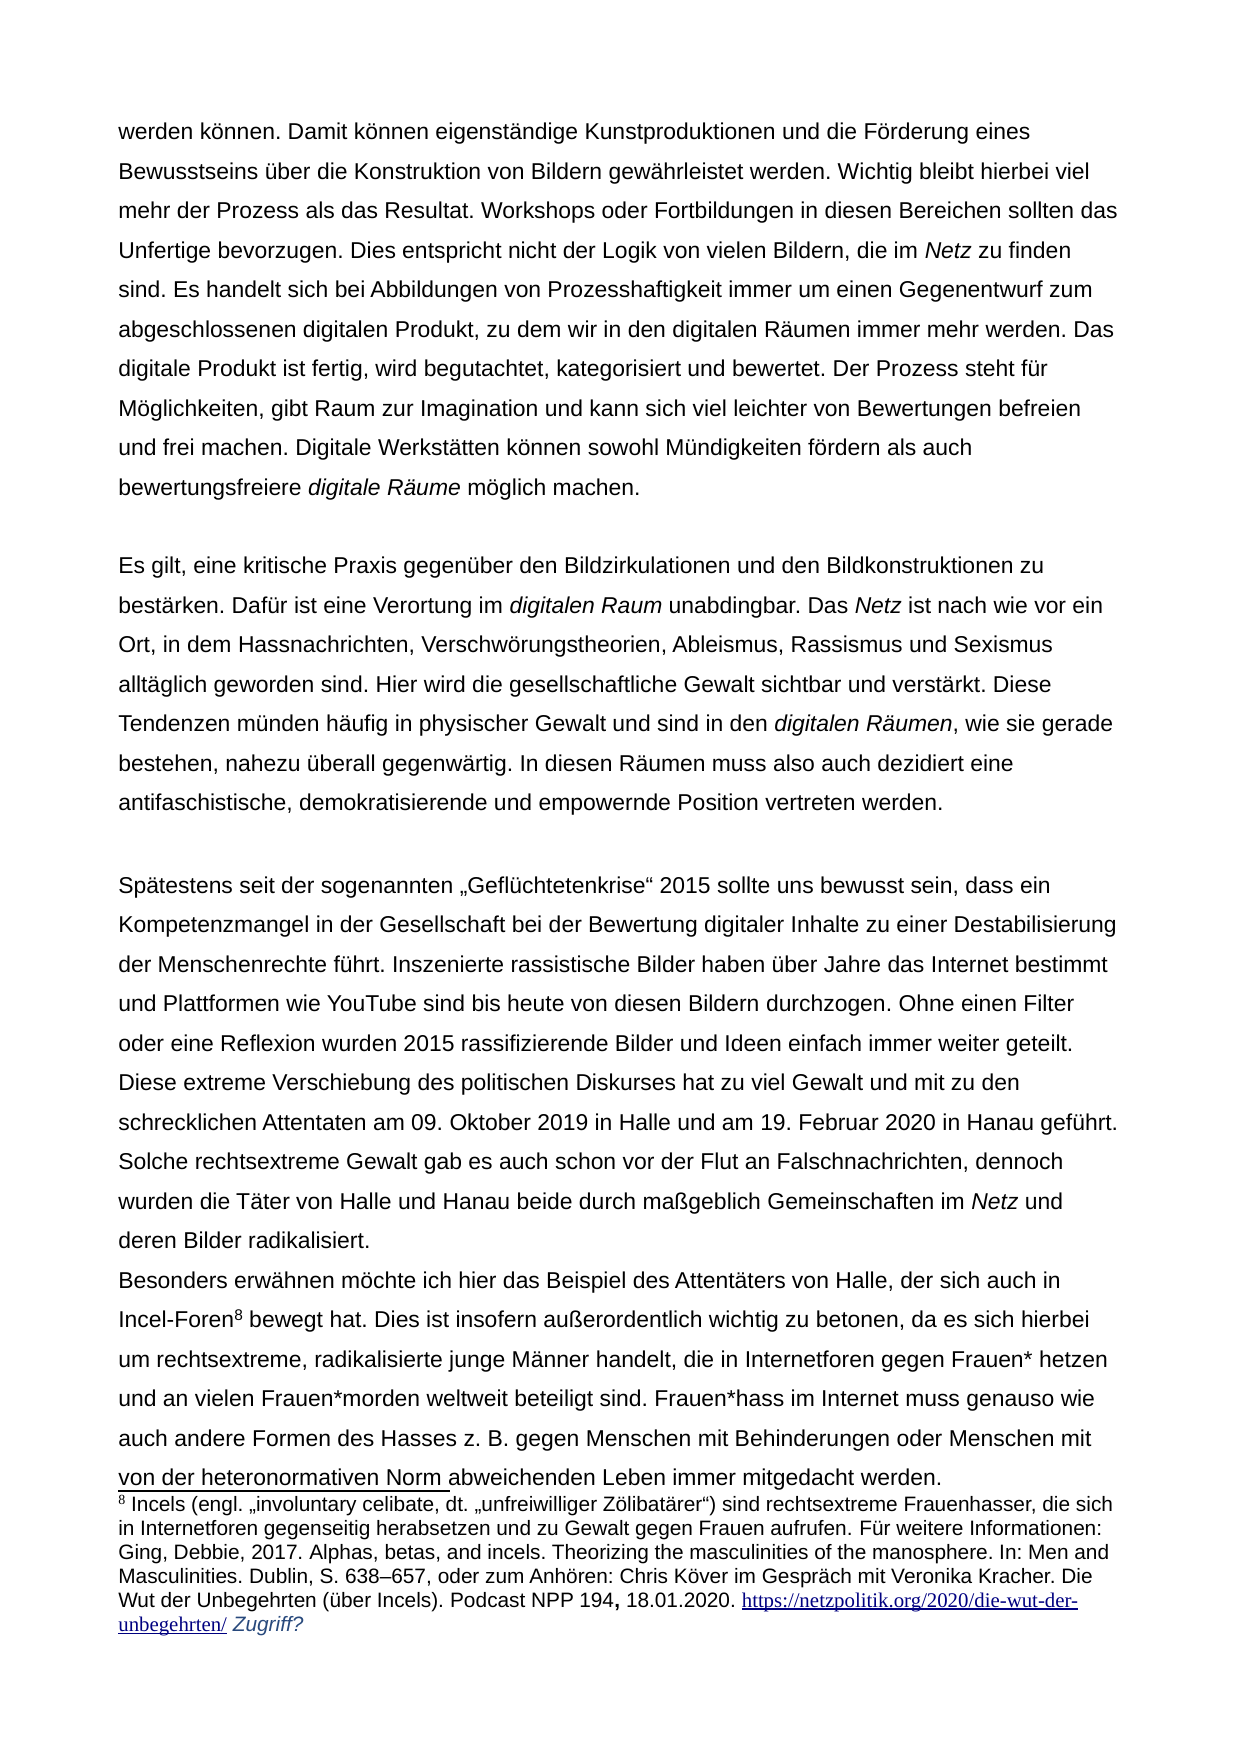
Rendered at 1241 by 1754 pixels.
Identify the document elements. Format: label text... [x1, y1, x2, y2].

text werden können. Damit können eigenständige Kunstproduktionen und die Förderung eines Bewusstseins über die Konstruktion von Bildern gewährleistet werden. Wichtig bleibt hierbei viel mehr der Prozess als das Resultat. Workshops oder Fortbildungen in diesen Bereichen sollten das Unfertige bevorzugen. Dies entspricht nicht der Logik von vielen Bildern, die im Netz zu finden sind. Es handelt sich bei Abbildungen von Prozesshaftigkeit immer um einen Gegenentwurf zum abgeschlossenen digitalen Produkt, zu dem wir in den digitalen Räumen immer mehr werden. Das digitale Produkt ist fertig, wird begutachtet, kategorisiert und bewertet. Der Prozess steht für Möglichkeiten, gibt Raum zur Imagination und kann sich viel leichter von Bewertungen befreien und frei machen. Digitale Werkstätten können sowohl Mündigkeiten fördern als auch bewertungsfreiere digitale Räume möglich machen. [118, 118, 1122, 500]
text Incels (engl. „involuntary celibate, dt. „unfreiwilliger Zölibatärer“) sind rechtsextreme Frauenhasser, die sich in Internetforen gegenseitig herabsetzen und zu Gewalt gegen Frauen aufrufen. Für weitere Informationen: Ging, Debbie, 2017. Alphas, betas, and incels. Theorizing the masculinities of the manosphere. In: Men and Masculinities. Dublin, S. 638–657, oder zum Anhören: Chris Köver im Gespräch mit Veronika Kracher. Die Wut der Unbegehrten (über Incels). Podcast NPP 194, 18.01.2020. https://netzpolitik.org/2020/die-wut-der-unbegehrten/ Zugriff? [118, 1491, 1122, 1636]
text Es gilt, eine kritische Praxis gegenüber den Bildzirkulationen und den Bildkonstruktionen zu bestärken. Dafür ist eine Verortung im digitalen Raum unabdingbar. Das Netz ist nach wie vor ein Ort, in dem Hassnachrichten, Verschwörungstheorien, Ableismus, Rassismus und Sexismus alltäglich geworden sind. Hier wird die gesellschaftliche Gewalt sichtbar und verstärkt. Diese Tendenzen münden häufig in physischer Gewalt und sind in den digitalen Räumen, wie sie gerade bestehen, nahezu überall gegenwärtig. In diesen Räumen muss also auch dezidiert eine antifaschistische, demokratisierende und empowernde Position vertreten werden. [118, 552, 1122, 816]
text Spätestens seit der sogenannten „Geflüchtetenkrise“ 2015 sollte uns bewusst sein, dass ein Kompetenzmangel in der Gesellschaft bei der Bewertung digitaler Inhalte zu einer Destabilisierung der Menschenrechte führt. Inszenierte rassistische Bilder haben über Jahre das Internet bestimmt und Plattformen wie YouTube sind bis heute von diesen Bildern durchzogen. Ohne einen Filter oder eine Reflexion wurden 2015 rassifizierende Bilder und Ideen einfach immer weiter geteilt. Diese extreme Verschiebung des politischen Diskurses hat zu viel Gewalt und mit zu den schrecklichen Attentaten am 09. Oktober 2019 in Halle und am 19. Februar 2020 in Hanau geführt. Solche rechtsextreme Gewalt gab es auch schon vor der Flut an Falschnachrichten, dennoch wurden die Täter von Halle und Hanau beide durch maßgeblich Gemeinschaften im Netz und deren Bilder radikalisiert. [118, 872, 1122, 1253]
text Besonders erwähnen möchte ich hier das Beispiel des Attentäters von Halle, der sich auch in Incel-Foren bewegt hat. Dies ist insofern außerordentlich wichtig zu betonen, da es sich hierbei um rechtsextreme, radikalisierte junge Männer handelt, die in Internetforen gegen Frauen* hetzen und an vielen Frauen*morden weltweit beteiligt sind. Frauen*hass im Internet muss genauso wie auch andere Formen des Hasses z. B. gegen Menschen mit Behinderungen oder Menschen mit von der heteronormativen Norm abweichenden Leben immer mitgedacht werden. [118, 1267, 1122, 1490]
